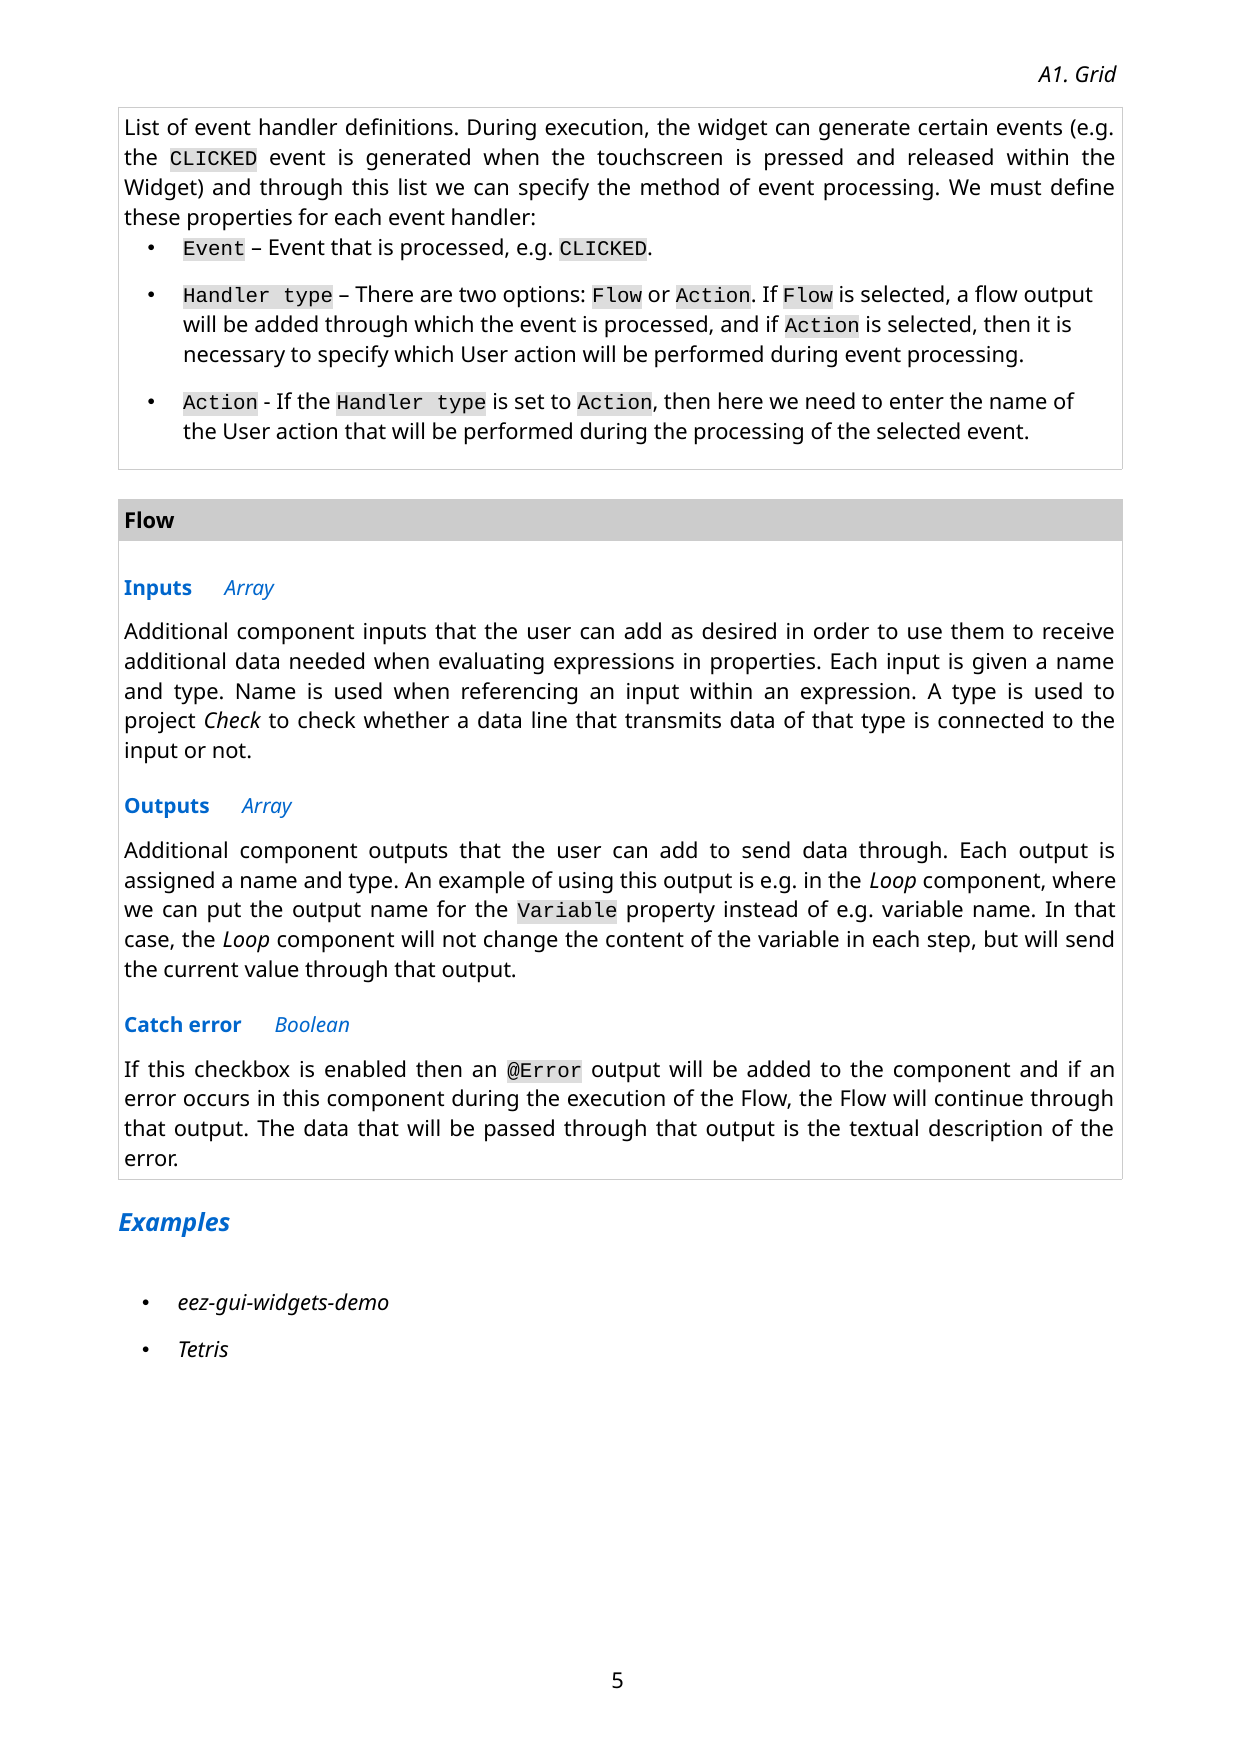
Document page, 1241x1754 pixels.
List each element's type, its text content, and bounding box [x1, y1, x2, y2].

table_cell List of event handler definitions. During execution, the widget can generate certain events (e.g. the CLICKED event is generated when the touchscreen is pressed and released within the Widget) and through this list we can specify the method of event processing. We must define these properties for each event handler: Event – Event that is processed, e.g. CLICKED. Handler type – There are two options: Flow or Action. If Flow is selected, a flow output will be added through which the event is processed, and if Action is selected, then it is necessary to specify which User action will be performed during event processing. Action - If the Handler type is set to Action, then here we need to enter the name of the User action that will be performed during the processing of the selected event. [119, 108, 1122, 469]
table_header Flow [119, 500, 1122, 540]
subtitle Examples [118, 1205, 1122, 1239]
list eez-gui-widgets-demo [142, 1287, 1110, 1316]
list Tetris [142, 1334, 1110, 1364]
table_cell Inputs Array Additional component inputs that the user can add as desired in order to use them to receive additional data needed when evaluating expressions in properties. Each input is given a name and type. Name is used when referencing an input within an expression. A type is used to project Check to check whether a data line that transmits data of that type is connected to the input or not. Outputs Array Additional component outputs that the user can add to send data through. Each output is assigned a name and type. An example of using this output is e.g. in the Loop component, where we can put the output name for the Variable property instead of e.g. variable name. In that case, the Loop component will not change the content of the variable in each step, but will send the current value through that output. Catch error Boolean If this checkbox is enabled then an @Error output will be added to the component and if an error occurs in this component during the execution of the Flow, the Flow will continue through that output. The data that will be passed through that output is the textual description of the error. [119, 541, 1122, 1178]
